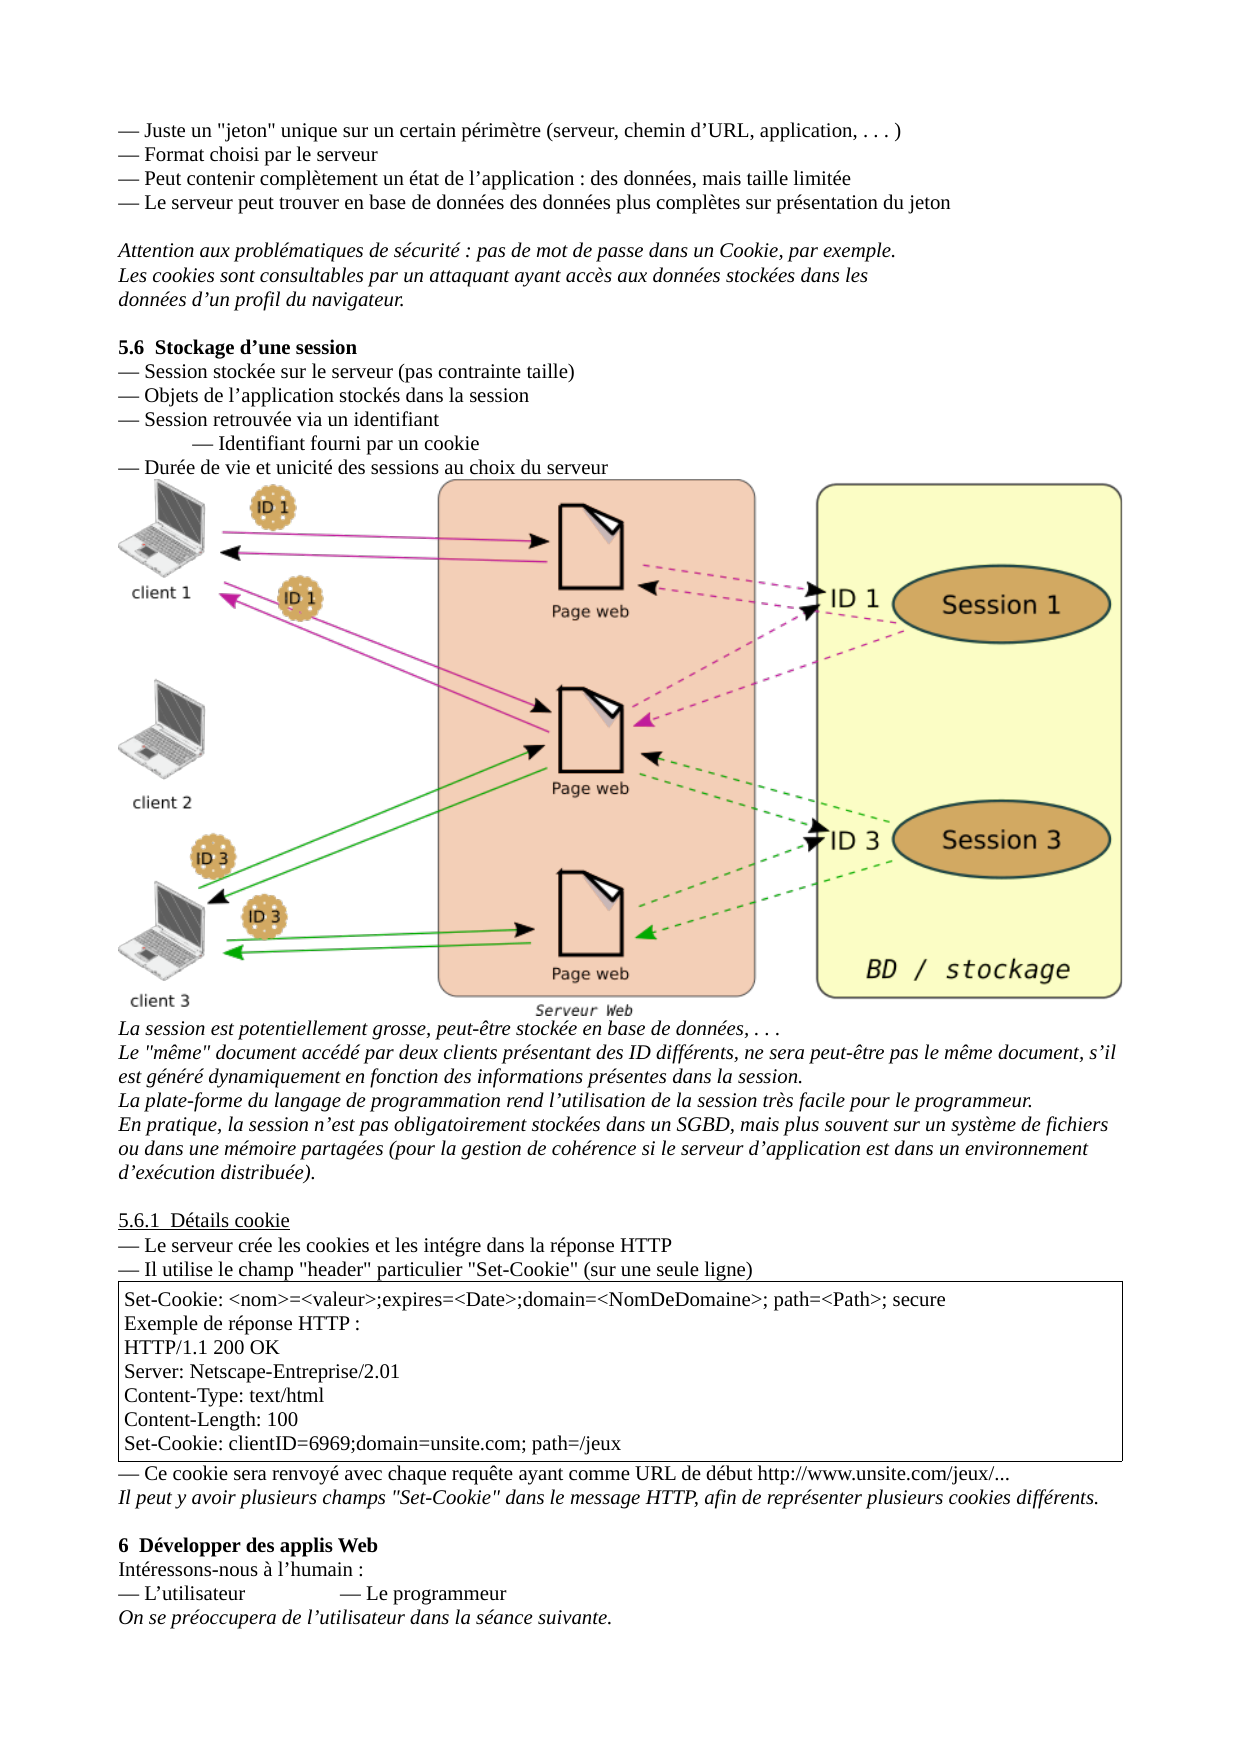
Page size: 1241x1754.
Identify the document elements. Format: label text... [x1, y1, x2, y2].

text — Le serveur crée les cookies et les intégre dans la réponse HTTP [118, 1232, 1122, 1257]
text — Identifiant fourni par un cookie [118, 431, 1122, 455]
text — Durée de vie et unicité des sessions au choix du serveur [118, 455, 1122, 479]
text Il peut y avoir plusieurs champs "Set-Cookie" dans le message HTTP, afin de représenter plusieurs cookies différents. [118, 1485, 1122, 1509]
text 6 Développer des applis Web [118, 1533, 1122, 1557]
text 5.6 Stockage d’une session [118, 335, 1122, 359]
text 5.6.1 Détails cookie [118, 1208, 1122, 1232]
text — L’utilisateur — Le programmeur [118, 1581, 1122, 1605]
text — Session retrouvée via un identifiant [118, 407, 1122, 431]
text — Session stockée sur le serveur (pas contrainte taille) [118, 359, 1122, 383]
table_header Set-Cookie: <nom>=<valeur>;expires=<Date>;domain=<NomDeDomaine>; path=<Path>; secure Exemple de réponse HTTP : HTTP/1.1 200 OK Server: Netscape-Entreprise/2.01 Content-Type: text/html Content-Length: 100 Set-Cookie: clientID=6969;domain=unsite.com; path=/jeux [119, 1282, 1122, 1461]
text — Il utilise le champ "header" particulier "Set-Cookie" (sur une seule ligne) [118, 1257, 1122, 1281]
text La plate-forme du langage de programmation rend l’utilisation de la session très facile pour le programmeur. [118, 1088, 1122, 1112]
text Les cookies sont consultables par un attaquant ayant accès aux données stockées dans les [118, 262, 1122, 287]
text — Format choisi par le serveur [118, 142, 1122, 166]
text — Le serveur peut trouver en base de données des données plus complètes sur présentation du jeton [118, 190, 1122, 214]
text En pratique, la session n’est pas obligatoirement stockées dans un SGBD, mais plus souvent sur un système de fichiers ou dans une mémoire partagées (pour la gestion de cohérence si le serveur d’application est dans un environnement d’exécution distribuée). [118, 1112, 1122, 1184]
text Attention aux problématiques de sécurité : pas de mot de passe dans un Cookie, par exemple. [118, 238, 1122, 262]
text — Objets de l’application stockés dans la session [118, 383, 1122, 407]
text On se préoccupera de l’utilisateur dans la séance suivante. [118, 1605, 1122, 1629]
text La session est potentiellement grosse, peut-être stockée en base de données, . . . [118, 1016, 1122, 1040]
text — Juste un "jeton" unique sur un certain périmètre (serveur, chemin d’URL, application, . . . ) [118, 118, 1122, 142]
text données d’un profil du navigateur. [118, 287, 1122, 311]
text Intéressons-nous à l’humain : [118, 1557, 1122, 1581]
picture [118, 479, 1123, 1016]
text Le "même" document accédé par deux clients présentant des ID différents, ne sera peut-être pas le même document, s’il est généré dynamiquement en fonction des informations présentes dans la session. [118, 1040, 1122, 1088]
text — Peut contenir complètement un état de l’application : des données, mais taille limitée [118, 166, 1122, 190]
text — Ce cookie sera renvoyé avec chaque requête ayant comme URL de début http://www.unsite.com/jeux/... [118, 1462, 1122, 1485]
